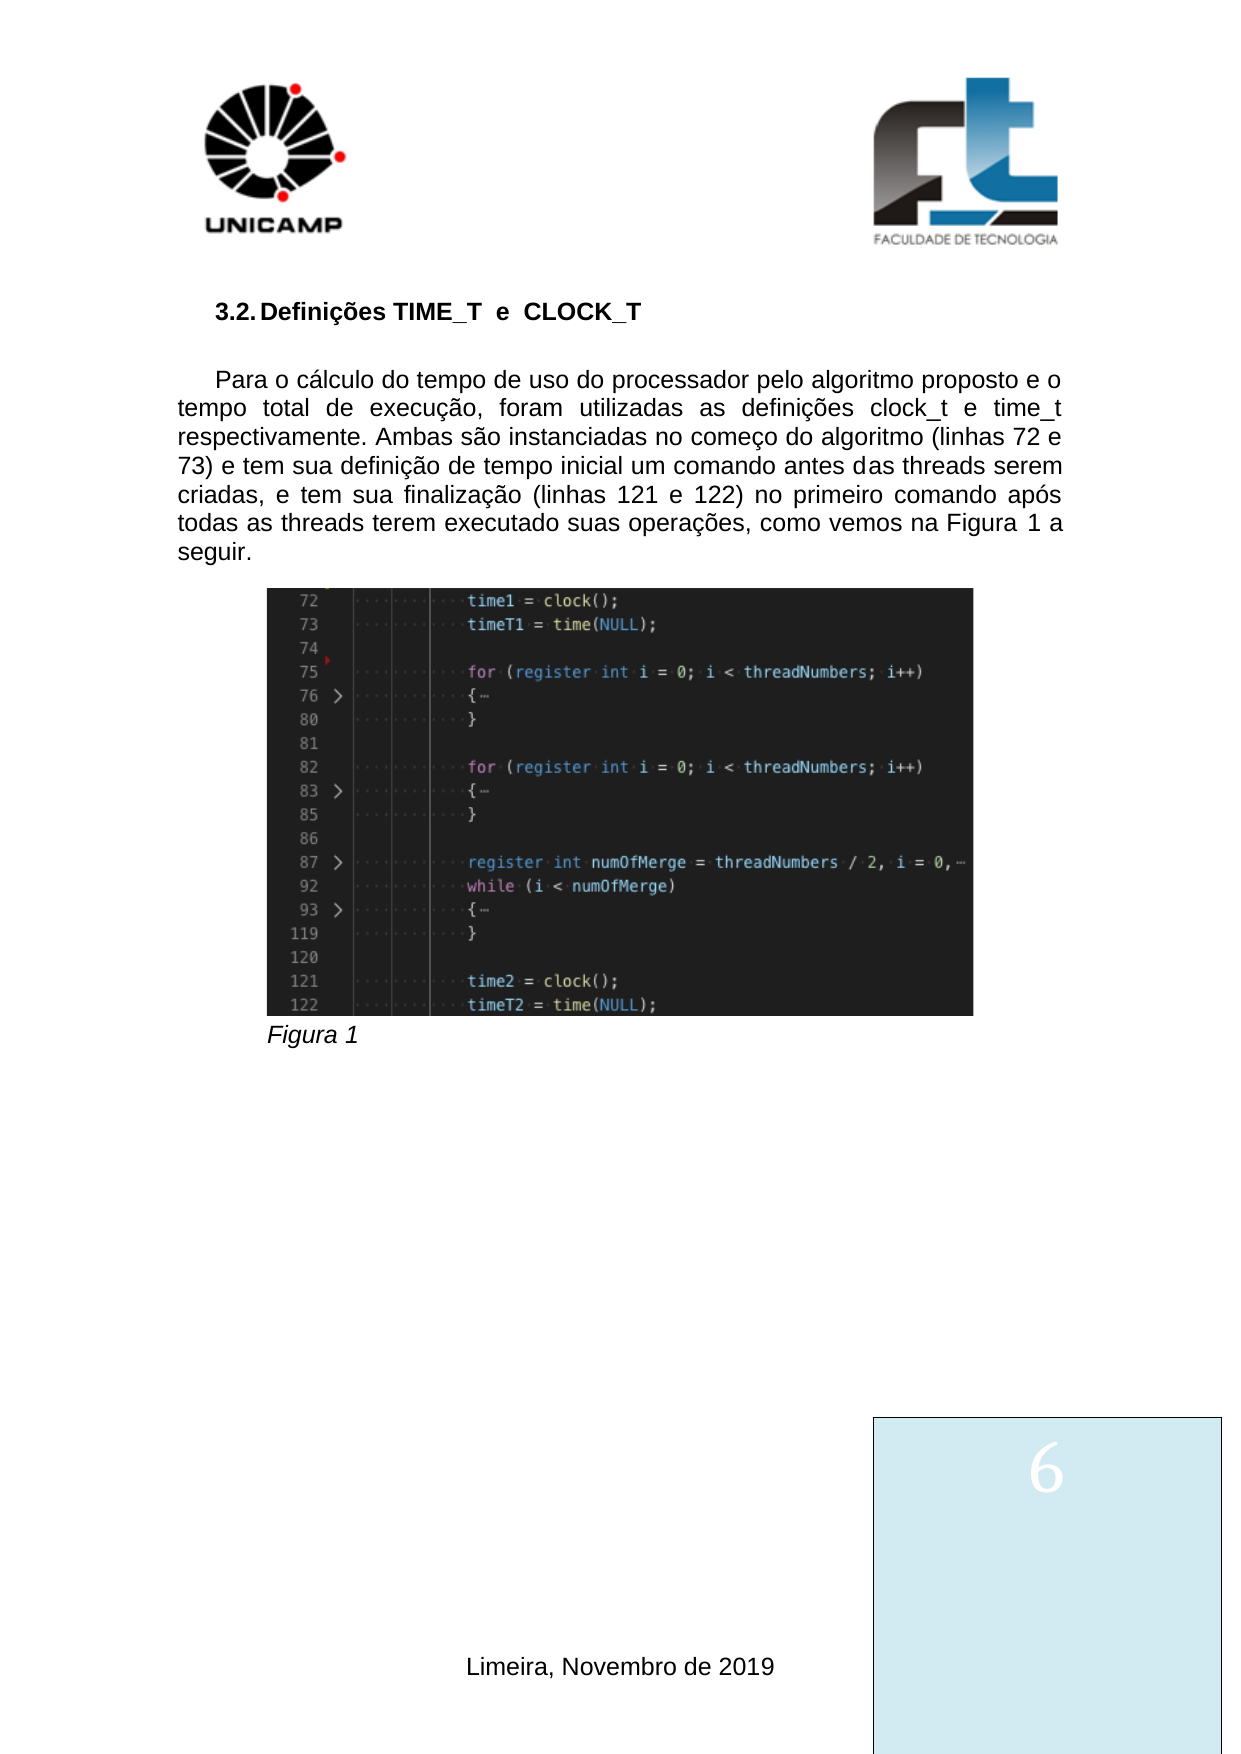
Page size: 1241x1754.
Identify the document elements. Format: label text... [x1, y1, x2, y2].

text Figura 1 [267, 1016, 973, 1049]
picture [871, 75, 1061, 248]
picture [180, 73, 362, 248]
text Para o cálculo do tempo de uso do processador pelo algoritmo proposto e o tempo total de execução, foram utilizadas as definições clock_t e time_t respectivamente. Ambas são instanciadas no começo do algoritmo (linhas 72 e 73) e tem sua definição de tempo inicial um comando antes das threads serem criadas, e tem sua finalização (linhas 121 e 122) no primeiro comando após todas as threads terem executado suas operações, como vemos na Figura 1 a seguir. [177, 365, 1063, 566]
subtitle Definições TIME_T e CLOCK_T [215, 297, 1063, 326]
picture [266, 588, 974, 1016]
